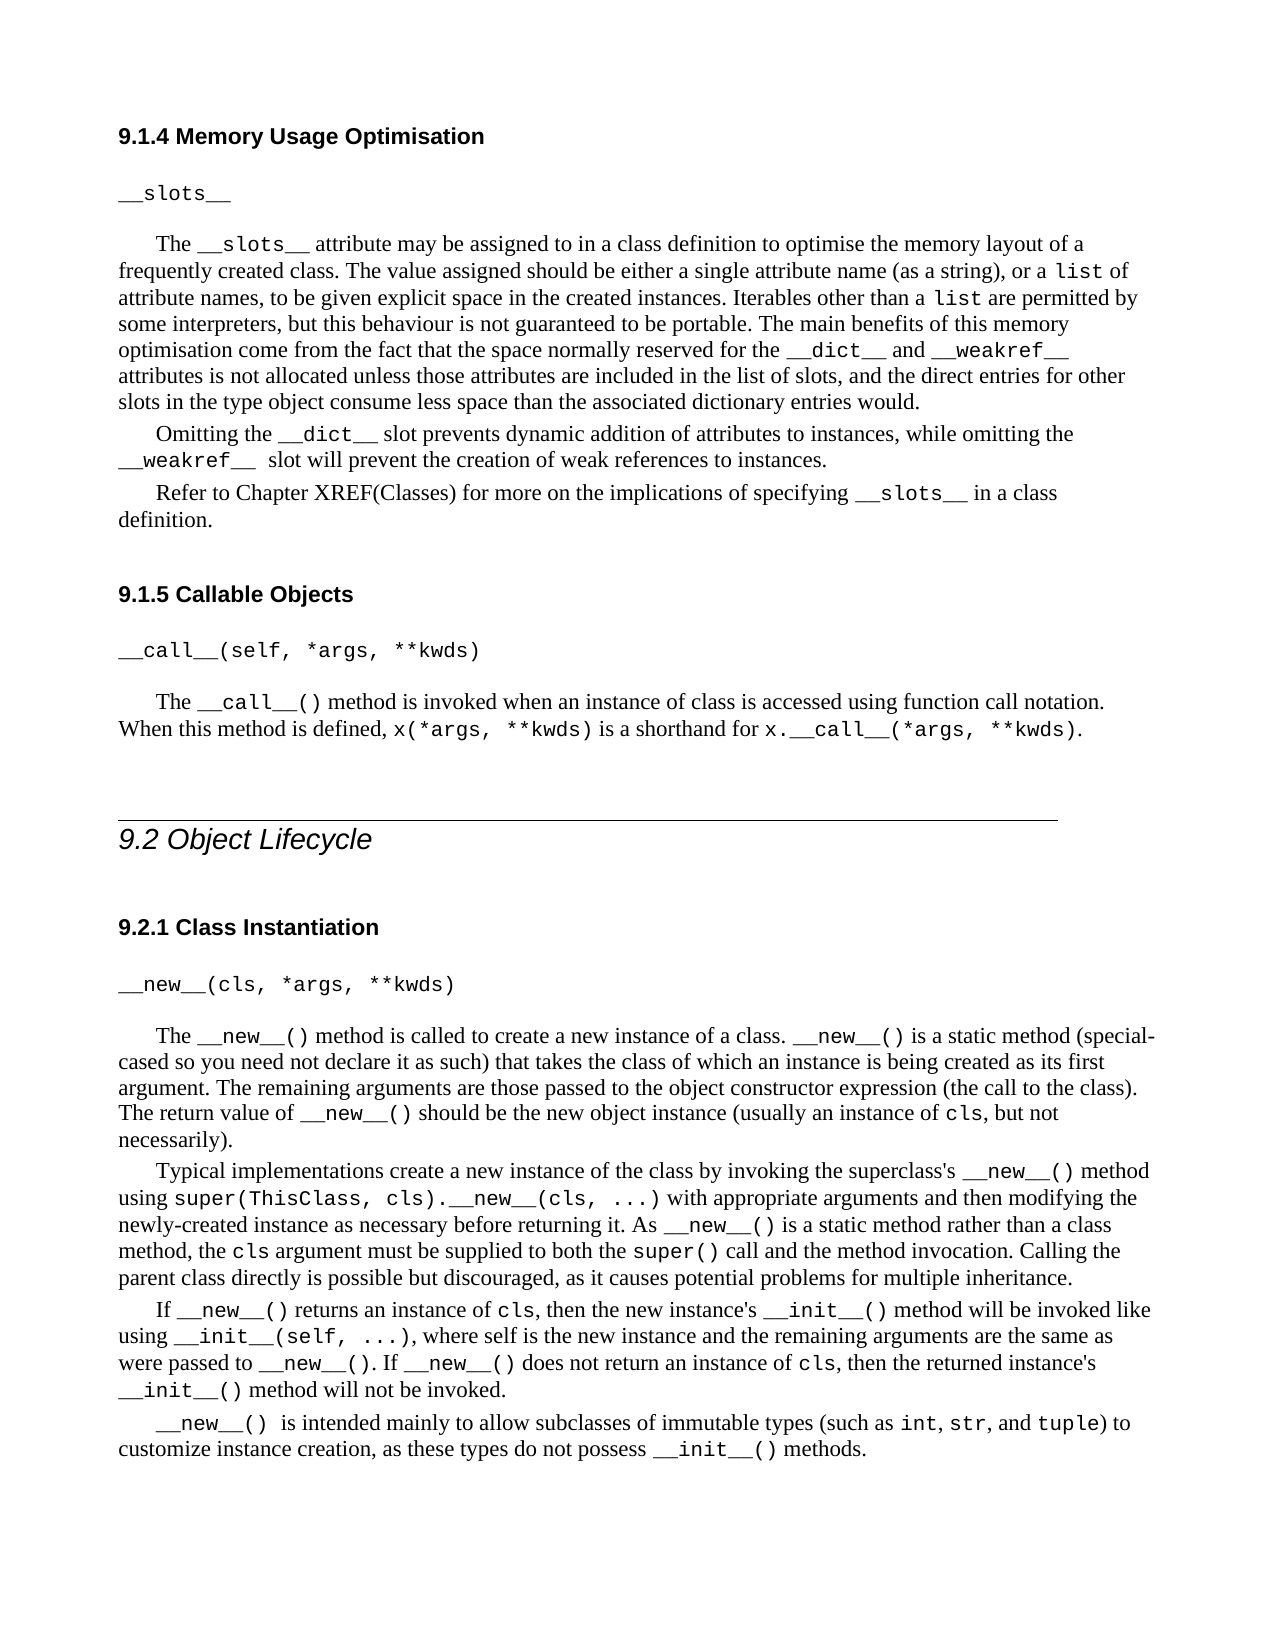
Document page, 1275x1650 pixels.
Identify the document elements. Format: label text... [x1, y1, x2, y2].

text Typical implementations create a new instance of the class by invoking the superclass's __new__() method using super(ThisClass, cls).__new__(cls, ...) with appropriate arguments and then modifying the newly-created instance as necessary before returning it. As __new__() is a static method rather than a class method, the cls argument must be supplied to both the super() call and the method invocation. Calling the parent class directly is possible but discouraged, as it causes potential problems for multiple inheritance. [118, 1158, 1157, 1291]
text If __new__() returns an instance of cls, then the new instance's __init__() method will be invoked like using __init__(self, ...), where self is the new instance and the remaining arguments are the same as were passed to __new__(). If __new__() does not return an instance of cls, then the returned instance's __init__() method will not be invoked. [118, 1297, 1157, 1403]
subtitle 9.1.5 Callable Objects [118, 576, 1157, 607]
subtitle 9.1.4 Memory Usage Optimisation [118, 118, 1157, 149]
subtitle 9.2 Object Lifecycle [118, 821, 1058, 855]
text __slots__ [118, 183, 1157, 206]
text __new__() is intended mainly to allow subclasses of immutable types (such as int, str, and tuple) to customize instance creation, as these types do not possess __init__() methods. [118, 1410, 1157, 1463]
text __call__(self, *args, **kwds) [118, 641, 1157, 664]
text __new__(cls, *args, **kwds) [118, 974, 1157, 998]
text The __new__() method is called to create a new instance of a class. __new__() is a static method (special-cased so you need not declare it as such) that takes the class of which an instance is being created as its first argument. The remaining arguments are those passed to the object constructor expression (the call to the class). The return value of __new__() should be the new object instance (usually an instance of cls, but not necessarily). [118, 1023, 1157, 1152]
text The __slots__ attribute may be assigned to in a class definition to optimise the memory layout of a frequently created class. The value assigned should be either a single attribute name (as a string), or a list of attribute names, to be given explicit space in the created instances. Iterables other than a list are permitted by some interpreters, but this behaviour is not guaranteed to be portable. The main benefits of this memory optimisation come from the fact that the space normally reserved for the __dict__ and __weakref__ attributes is not allocated unless those attributes are included in the list of slots, and the direct entries for other slots in the type object consume less space than the associated dictionary entries would. [118, 231, 1157, 414]
text Omitting the __dict__ slot prevents dynamic addition of attributes to instances, while omitting the __weakref__ slot will prevent the creation of weak references to instances. [118, 421, 1157, 474]
text The __call__() method is invoked when an instance of class is accessed using function call notation. When this method is defined, x(*args, **kwds) is a shorthand for x.__call__(*args, **kwds). [118, 689, 1157, 742]
subtitle 9.2.1 Class Instantiation [118, 909, 1157, 941]
text Refer to Chapter XREF(Classes) for more on the implications of specifying __slots__ in a class definition. [118, 480, 1157, 532]
